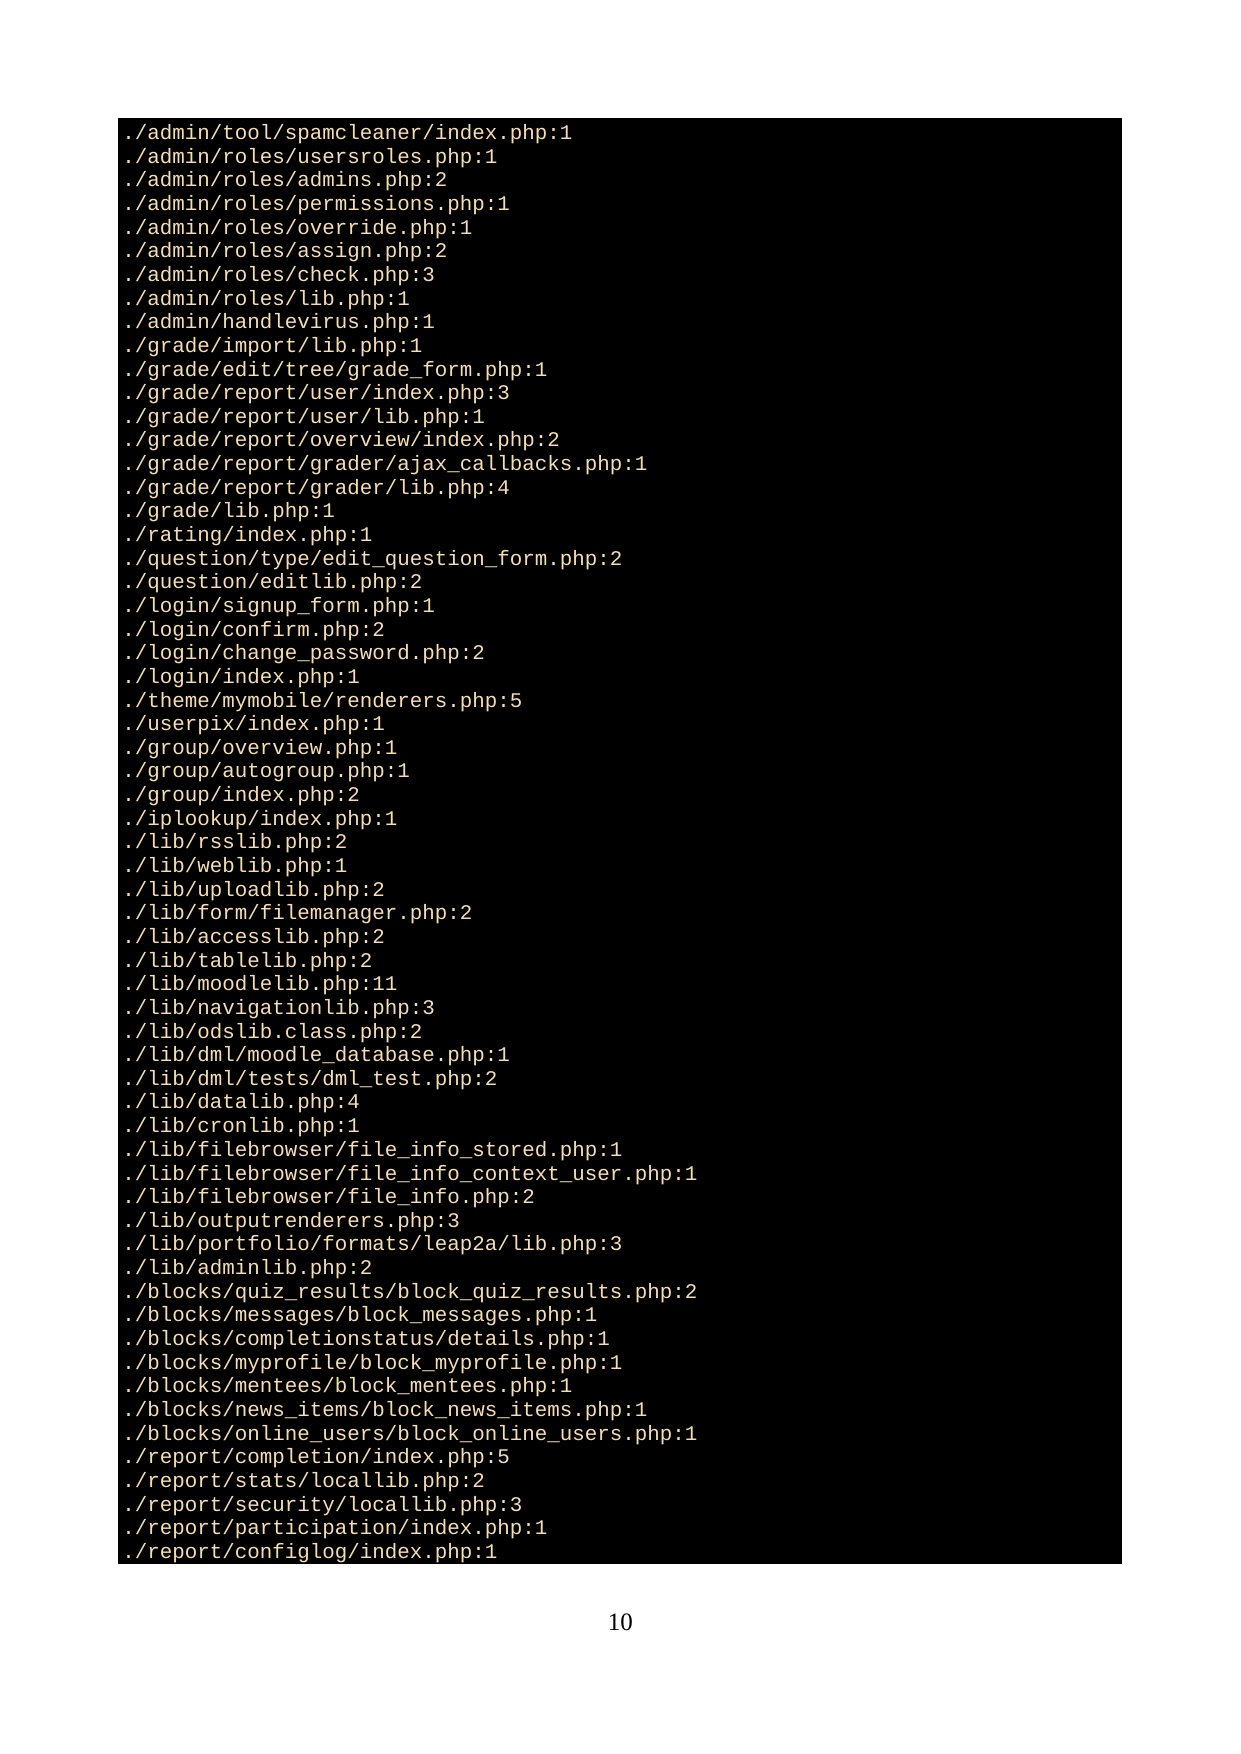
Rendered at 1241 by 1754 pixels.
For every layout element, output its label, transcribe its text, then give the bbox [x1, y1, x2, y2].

text ./login/signup_form.php:1 [119, 591, 1121, 615]
text ./admin/roles/check.php:3 [119, 260, 1121, 284]
text ./lib/datalib.php:4 [119, 1088, 1121, 1111]
text ./grade/report/grader/lib.php:4 [119, 473, 1121, 496]
text ./grade/report/user/index.php:3 [119, 378, 1121, 402]
text ./grade/edit/tree/grade_form.php:1 [119, 354, 1121, 378]
text ./lib/dml/moodle_database.php:1 [119, 1040, 1121, 1064]
text ./lib/filebrowser/file_info_stored.php:1 [119, 1135, 1121, 1158]
text ./group/overview.php:1 [119, 733, 1121, 757]
text ./userpix/index.php:1 [119, 709, 1121, 733]
text ./lib/uploadlib.php:2 [119, 875, 1121, 898]
text ./question/type/edit_question_form.php:2 [119, 544, 1121, 567]
text ./blocks/mentees/block_mentees.php:1 [119, 1371, 1121, 1395]
text ./login/change_password.php:2 [119, 638, 1121, 662]
text ./report/participation/index.php:1 [119, 1513, 1121, 1537]
text ./lib/portfolio/formats/leap2a/lib.php:3 [119, 1229, 1121, 1253]
text ./lib/form/filemanager.php:2 [119, 898, 1121, 922]
text ./group/autogroup.php:1 [119, 757, 1121, 780]
text ./admin/roles/admins.php:2 [119, 165, 1121, 189]
text ./blocks/quiz_results/block_quiz_results.php:2 [119, 1277, 1121, 1300]
text ./lib/tablelib.php:2 [119, 946, 1121, 969]
text ./grade/import/lib.php:1 [119, 331, 1121, 354]
text ./blocks/online_users/block_online_users.php:1 [119, 1419, 1121, 1442]
text ./report/security/locallib.php:3 [119, 1489, 1121, 1513]
text ./report/completion/index.php:5 [119, 1442, 1121, 1466]
text ./group/index.php:2 [119, 780, 1121, 804]
text ./login/index.php:1 [119, 662, 1121, 686]
text ./question/editlib.php:2 [119, 567, 1121, 591]
text ./report/stats/locallib.php:2 [119, 1466, 1121, 1489]
text ./report/configlog/index.php:1 [119, 1537, 1121, 1563]
text ./blocks/myprofile/block_myprofile.php:1 [119, 1348, 1121, 1371]
text ./lib/navigationlib.php:3 [119, 993, 1121, 1017]
text ./lib/filebrowser/file_info.php:2 [119, 1182, 1121, 1206]
text ./blocks/messages/block_messages.php:1 [119, 1300, 1121, 1324]
text ./grade/report/user/lib.php:1 [119, 402, 1121, 426]
text ./lib/outputrenderers.php:3 [119, 1206, 1121, 1229]
text ./lib/odslib.class.php:2 [119, 1017, 1121, 1040]
text ./blocks/news_items/block_news_items.php:1 [119, 1395, 1121, 1419]
text ./rating/index.php:1 [119, 520, 1121, 544]
text ./theme/mymobile/renderers.php:5 [119, 686, 1121, 709]
text ./grade/report/grader/ajax_callbacks.php:1 [119, 449, 1121, 473]
text ./blocks/completionstatus/details.php:1 [119, 1324, 1121, 1348]
text ./lib/rsslib.php:2 [119, 827, 1121, 851]
text ./admin/handlevirus.php:1 [119, 307, 1121, 331]
text ./iplookup/index.php:1 [119, 804, 1121, 827]
text ./lib/accesslib.php:2 [119, 922, 1121, 946]
text ./grade/report/overview/index.php:2 [119, 426, 1121, 449]
text ./lib/adminlib.php:2 [119, 1253, 1121, 1277]
text ./admin/roles/permissions.php:1 [119, 189, 1121, 213]
text ./admin/roles/lib.php:1 [119, 284, 1121, 307]
text ./admin/roles/override.php:1 [119, 213, 1121, 236]
text ./admin/roles/assign.php:2 [119, 236, 1121, 260]
text ./lib/weblib.php:1 [119, 851, 1121, 875]
text ./login/confirm.php:2 [119, 615, 1121, 638]
text ./lib/moodlelib.php:11 [119, 969, 1121, 993]
text ./lib/filebrowser/file_info_context_user.php:1 [119, 1158, 1121, 1182]
text ./lib/cronlib.php:1 [119, 1111, 1121, 1135]
text ./admin/roles/usersroles.php:1 [119, 142, 1121, 165]
text ./admin/tool/spamcleaner/index.php:1 [119, 119, 1121, 142]
text ./lib/dml/tests/dml_test.php:2 [119, 1064, 1121, 1088]
text ./grade/lib.php:1 [119, 496, 1121, 520]
